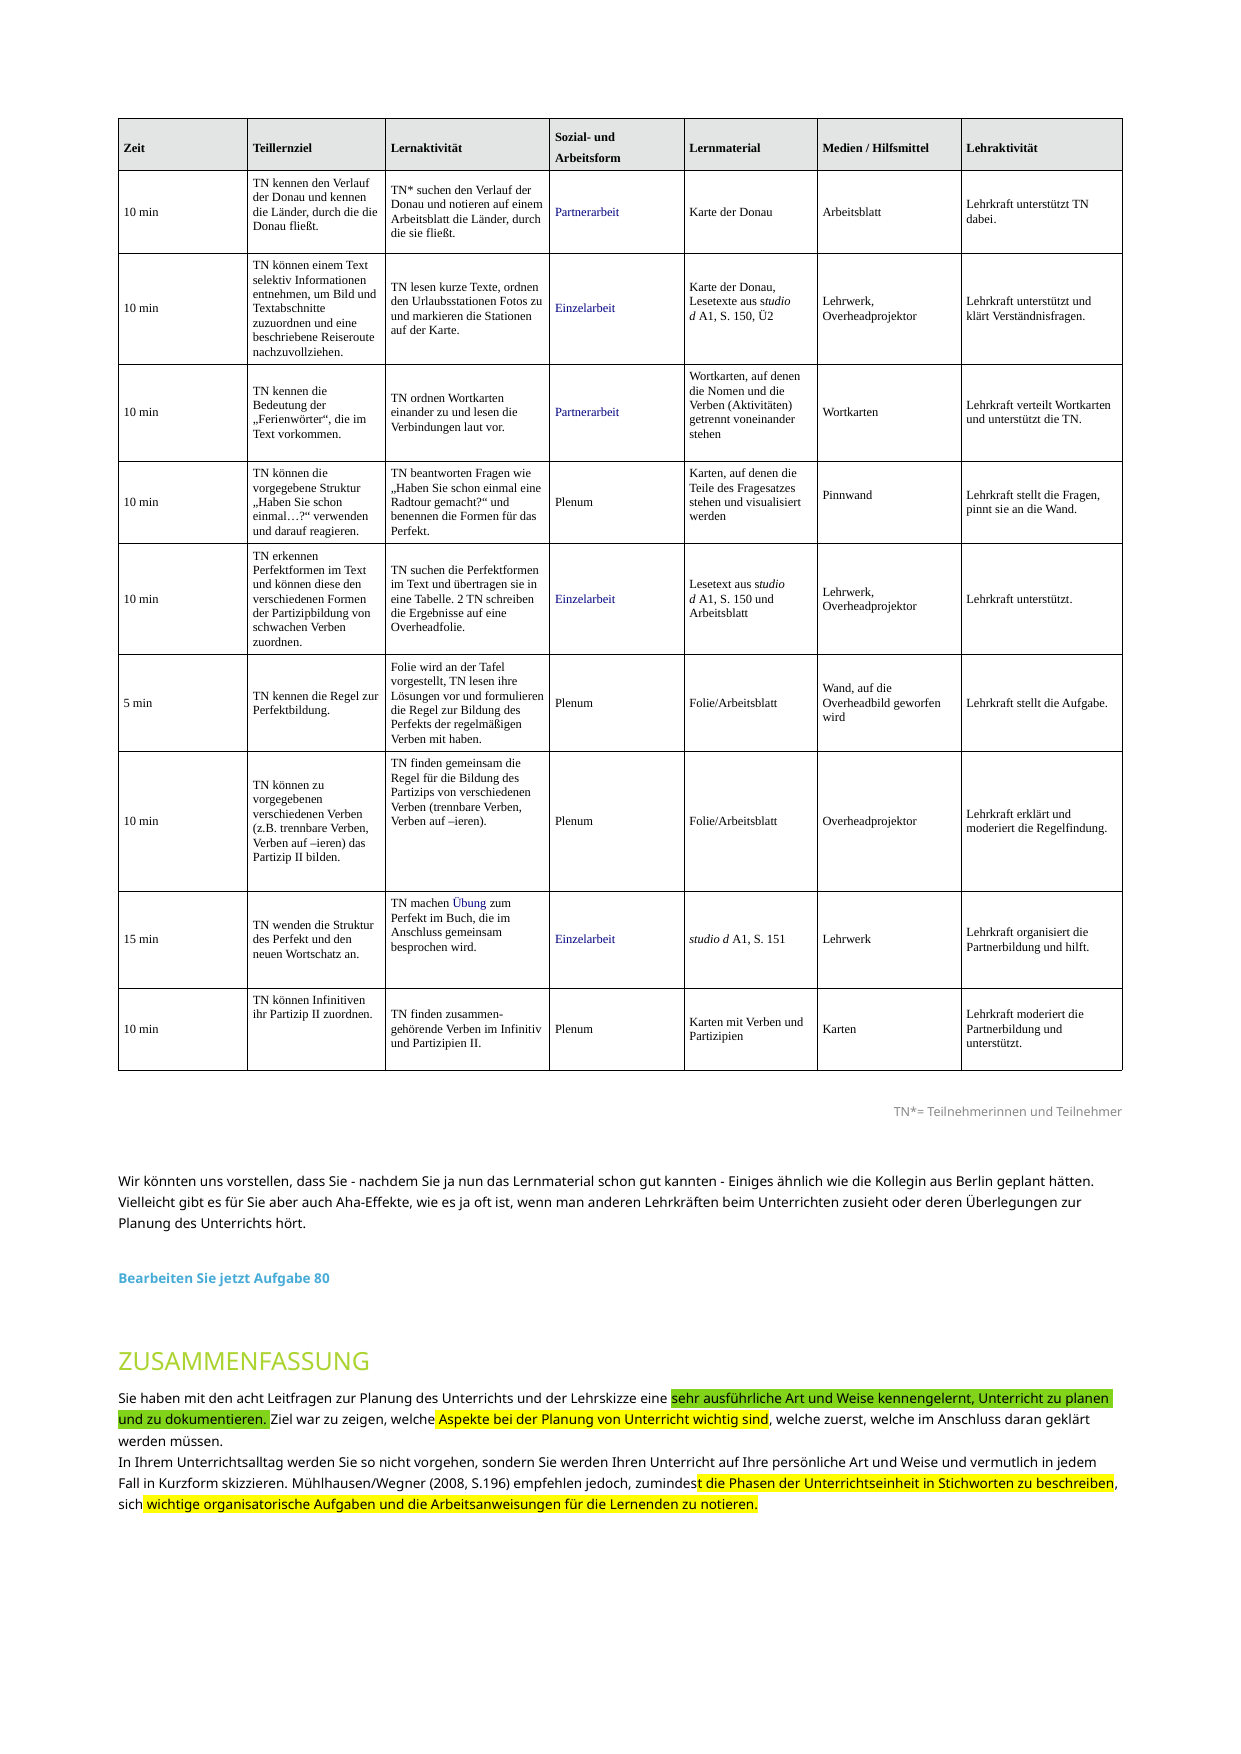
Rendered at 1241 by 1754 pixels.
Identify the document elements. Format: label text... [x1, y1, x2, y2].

table_cell TN suchen die Perfektformen im Text und übertragen sie in eine Tabelle. 2 TN schreiben die Ergebnisse auf eine Overheadfolie. [386, 544, 549, 654]
table_cell TN erkennen Perfektformen im Text und können diese den verschiedenen Formen der Partizipbildung von schwachen Verben zuordnen. [248, 544, 385, 654]
table_cell 5 min [119, 655, 247, 751]
table_cell Karte der Donau [685, 171, 817, 253]
table_cell Lehrkraft verteilt Wortkarten und unterstützt die TN. [962, 365, 1122, 461]
table_cell Lehrkraft erklärt und moderiert die Regelfindung. [962, 752, 1122, 891]
text Wir könnten uns vorstellen, dass Sie - nachdem Sie ja nun das Lernmaterial schon gut kannten - Einiges ähnlich wie die Kollegin aus Berlin geplant hätten. Vielleicht gibt es für Sie aber auch Aha-Effekte, wie es ja oft ist, wenn man anderen Lehrkräften beim Unterrichten zusieht oder deren Überlegungen zur Planung des Unterrichts hört. [118, 1172, 1122, 1233]
table_cell Folie/Arbeitsblatt [685, 655, 817, 751]
table_cell Einzelarbeit [550, 254, 684, 364]
table_cell 10 min [119, 254, 247, 364]
table_cell Folie wird an der Tafel vorgestellt, TN lesen ihre Lösungen vor und formulieren die Regel zur Bildung des Perfekts der regelmäßigen Verben mit haben. [386, 655, 549, 751]
table_cell Karten, auf denen die Teile des Fragesatzes stehen und visualisiert werden [685, 462, 817, 543]
table_cell TN wenden die Struktur des Perfekt und den neuen Wortschatz an. [248, 892, 385, 988]
table_cell Wortkarten, auf denen die Nomen und die Verben (Aktivitäten) getrennt voneinander stehen [685, 365, 817, 461]
text In Ihrem Unterrichtsalltag werden Sie so nicht vorgehen, sondern Sie werden Ihren Unterricht auf Ihre persönliche Art und Weise und vermutlich in jedem Fall in Kurzform skizzieren. Mühlhausen/Wegner (2008, S.196) empfehlen jedoch, zumindest die Phasen der Unterrichtseinheit in Stichworten zu beschreiben, sich wichtige organisatorische Aufgaben und die Arbeitsanweisungen für die Lernenden zu notieren. [118, 1453, 1122, 1513]
table_cell Overheadprojektor [818, 752, 961, 891]
table_cell TN kennen die Bedeutung der „Ferienwörter“, die im Text vorkommen. [248, 365, 385, 461]
table_cell TN können Infinitiven ihr Partizip II zuordnen. [248, 989, 385, 1070]
table_cell 10 min [119, 462, 247, 543]
table_cell Plenum [550, 989, 684, 1070]
table_cell Lehrwerk [818, 892, 961, 988]
table_cell Lesetext aus studio d A1, S. 150 und Arbeitsblatt [685, 544, 817, 654]
table_cell Arbeitsblatt [818, 171, 961, 253]
table_cell Lehrkraft organisiert die Partnerbildung und hilft. [962, 892, 1122, 988]
table_header Sozial- und Arbeitsform [550, 119, 684, 170]
table_cell TN* suchen den Verlauf der Donau und notieren auf einem Arbeitsblatt die Länder, durch die sie fließt. [386, 171, 549, 253]
table_header Medien / Hilfsmittel [818, 119, 961, 170]
table_cell TN können die vorgegebene Struktur „Haben Sie schon einmal…?“ verwenden und darauf reagieren. [248, 462, 385, 543]
table_cell TN können einem Text selektiv Informationen entnehmen, um Bild und Textabschnitte zuzuordnen und eine beschriebene Reiseroute nachzuvollziehen. [248, 254, 385, 364]
table_cell Lehrkraft unterstützt und klärt Verständnisfragen. [962, 254, 1122, 364]
table_cell Lehrkraft unterstützt TN dabei. [962, 171, 1122, 253]
table_cell Wand, auf die Overheadbild geworfen wird [818, 655, 961, 751]
table_cell TN kennen den Verlauf der Donau und kennen die Länder, durch die die Donau fließt. [248, 171, 385, 253]
table_cell TN kennen die Regel zur Perfektbildung. [248, 655, 385, 751]
table_header Lernaktivität [386, 119, 549, 170]
table_cell 10 min [119, 989, 247, 1070]
table_cell studio d A1, S. 151 [685, 892, 817, 988]
table_cell TN beantworten Fragen wie „Haben Sie schon einmal eine Radtour gemacht?“ und benennen die Formen für das Perfekt. [386, 462, 549, 543]
subtitle ZUSAMMENFASSUNG [118, 1344, 1122, 1378]
table_cell Lehrkraft stellt die Aufgabe. [962, 655, 1122, 751]
table_header Lehraktivität [962, 119, 1122, 170]
table_cell 10 min [119, 365, 247, 461]
table_cell TN finden zusammen-gehörende Verben im Infinitiv und Partizipien II. [386, 989, 549, 1070]
text Sie haben mit den acht Leitfragen zur Planung des Unterrichts und der Lehrskizze eine sehr ausführliche Art und Weise kennengelernt, Unterricht zu planen und zu dokumentieren. Ziel war zu zeigen, welche Aspekte bei der Planung von Unterricht wichtig sind, welche zuerst, welche im Anschluss daran geklärt werden müssen. [118, 1389, 1122, 1450]
table_cell Folie/Arbeitsblatt [685, 752, 817, 891]
table_cell Karte der Donau, Lesetexte aus studio d A1, S. 150, Ü2 [685, 254, 817, 364]
table_cell Plenum [550, 462, 684, 543]
text TN*= Teilnehmerinnen und Teilnehmer [118, 1103, 1122, 1120]
table_cell Wortkarten [818, 365, 961, 461]
text Bearbeiten Sie jetzt Aufgabe 80 [118, 1269, 1122, 1287]
table_cell TN lesen kurze Texte, ordnen den Urlaubsstationen Fotos zu und markieren die Stationen auf der Karte. [386, 254, 549, 364]
table_cell Plenum [550, 752, 684, 891]
table_cell TN finden gemeinsam die Regel für die Bildung des Partizips von verschiedenen Verben (trennbare Verben, Verben auf –ieren). [386, 752, 549, 891]
table_cell Einzelarbeit [550, 544, 684, 654]
table_cell Lehrkraft moderiert die Partnerbildung und unterstützt. [962, 989, 1122, 1070]
table_cell Lehrwerk, Overheadprojektor [818, 254, 961, 364]
table_cell Karten mit Verben und Partizipien [685, 989, 817, 1070]
table_cell Pinnwand [818, 462, 961, 543]
table_cell TN können zu vorgegebenen verschiedenen Verben (z.B. trennbare Verben, Verben auf –ieren) das Partizip II bilden. [248, 752, 385, 891]
table_cell 10 min [119, 544, 247, 654]
table_cell Einzelarbeit [550, 892, 684, 988]
table_header Lernmaterial [685, 119, 817, 170]
table_cell Partnerarbeit [550, 171, 684, 253]
table_cell 10 min [119, 752, 247, 891]
table_cell TN ordnen Wortkarten einander zu und lesen die Verbindungen laut vor. [386, 365, 549, 461]
table_cell Lehrwerk, Overheadprojektor [818, 544, 961, 654]
table_cell 15 min [119, 892, 247, 988]
table_cell Plenum [550, 655, 684, 751]
table_cell Partnerarbeit [550, 365, 684, 461]
table_cell Lehrkraft stellt die Fragen, pinnt sie an die Wand. [962, 462, 1122, 543]
table_header Teillernziel [248, 119, 385, 170]
table_cell TN machen Übung zum Perfekt im Buch, die im Anschluss gemeinsam besprochen wird. [386, 892, 549, 988]
table_cell Karten [818, 989, 961, 1070]
table_cell Lehrkraft unterstützt. [962, 544, 1122, 654]
table_cell 10 min [119, 171, 247, 253]
table_header Zeit [119, 119, 247, 170]
